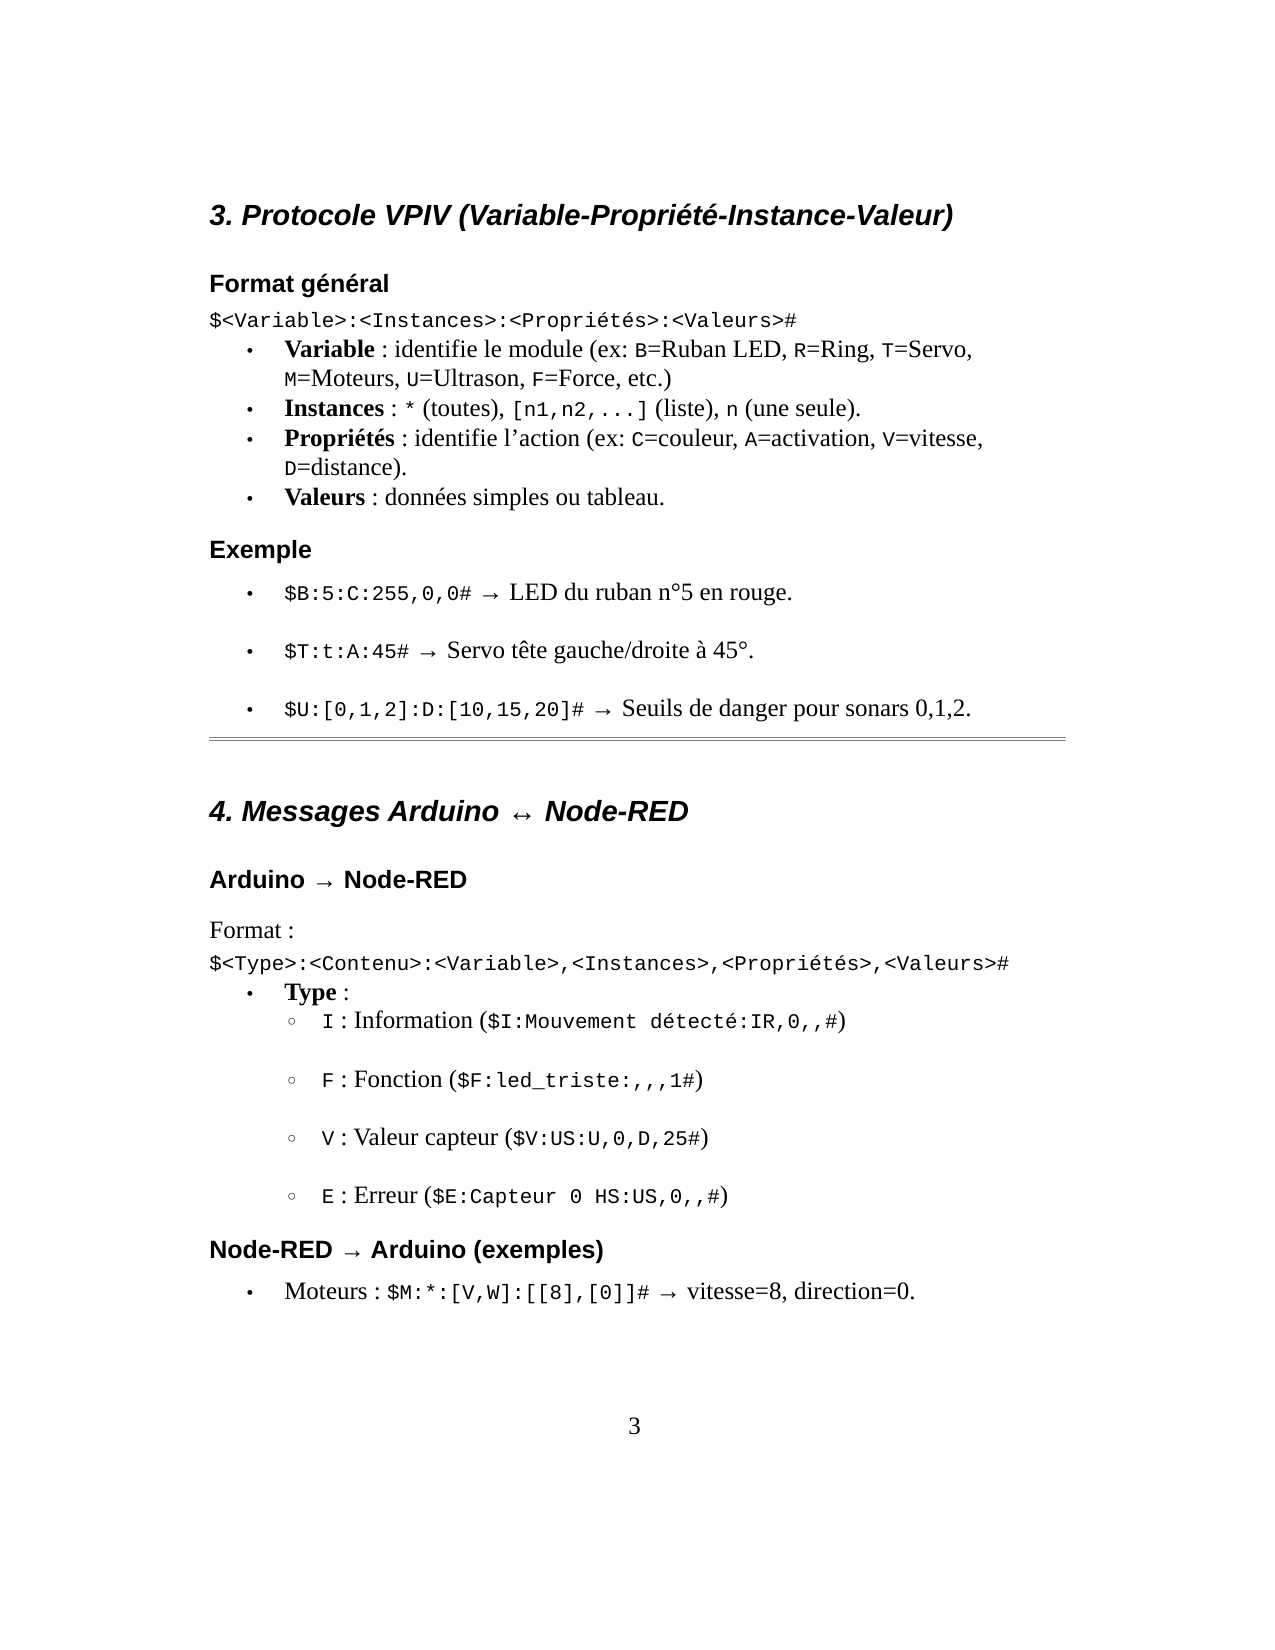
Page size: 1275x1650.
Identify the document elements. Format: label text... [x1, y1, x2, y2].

list Valeurs : données simples ou tableau. [247, 482, 1066, 511]
list $U:[0,1,2]:D:[10,15,20]# → Seuils de danger pour sonars 0,1,2. [247, 693, 1066, 723]
subtitle Node-RED → Arduino (exemples) [209, 1235, 1066, 1264]
text $<Type>:<Contenu>:<Variable>,<Instances>,<Propriétés>,<Valeurs># [209, 953, 1066, 977]
subtitle Exemple [209, 536, 1066, 564]
list F : Fonction ($F:led_triste:,,,1#) [284, 1064, 1066, 1122]
list Propriétés : identifie l’action (ex: C=couleur, A=activation, V=vitesse, D=distance). [247, 423, 1066, 482]
list I : Information ($I:Mouvement détecté:IR,0,,#) [284, 1006, 1066, 1064]
list $B:5:C:255,0,0# → LED du ruban n°5 en rouge. [247, 577, 1066, 635]
list Variable : identifie le module (ex: B=Ruban LED, R=Ring, T=Servo, M=Moteurs, U=Ultrason, F=Force, etc.) [247, 334, 1066, 393]
list Type : [247, 977, 1066, 1006]
list Instances : * (toutes), [n1,n2,...] (liste), n (une seule). [247, 393, 1066, 423]
subtitle Format général [209, 269, 1066, 298]
subtitle 3. Protocole VPIV (Variable-Propriété-Instance-Valeur) [209, 198, 1066, 231]
list E : Erreur ($E:Capteur 0 HS:US,0,,#) [284, 1181, 1066, 1210]
list Moteurs : $M:*:[V,W]:[[8],[0]]# → vitesse=8, direction=0. [247, 1276, 1066, 1335]
subtitle Arduino → Node-RED [209, 865, 1066, 894]
list $T:t:A:45# → Servo tête gauche/droite à 45°. [247, 635, 1066, 693]
text $<Variable>:<Instances>:<Propriétés>:<Valeurs># [209, 310, 1066, 334]
subtitle 4. Messages Arduino ↔ Node-RED [209, 794, 1066, 828]
text Format : [209, 915, 1066, 944]
list V : Valeur capteur ($V:US:U,0,D,25#) [284, 1122, 1066, 1181]
